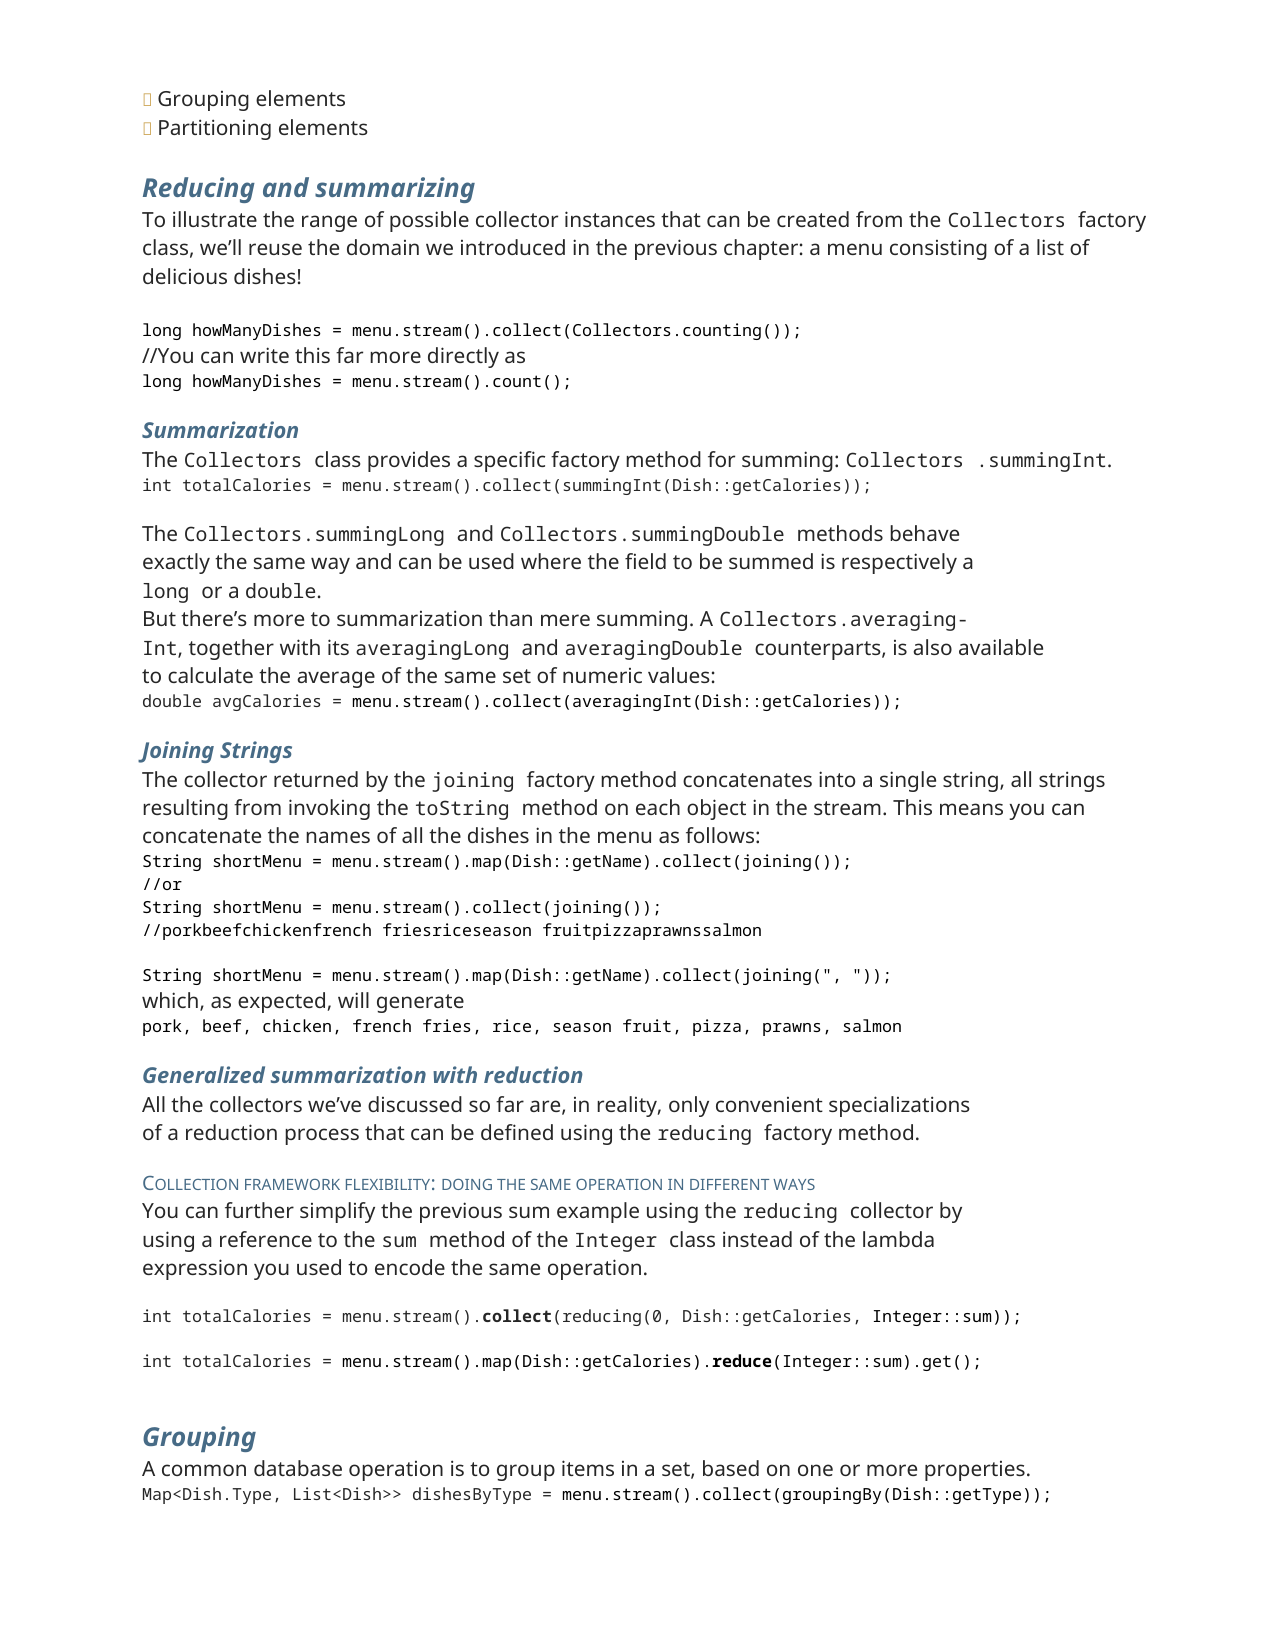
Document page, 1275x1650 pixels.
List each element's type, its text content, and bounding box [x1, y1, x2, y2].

text But there’s more to summarization than mere summing. A Collectors.averaging- [142, 604, 1149, 633]
text Summarization [142, 415, 1149, 445]
text exactly the same way and can be used where the field to be summed is respectively a [142, 547, 1149, 576]
text long howManyDishes = menu.stream().count(); [142, 370, 1149, 393]
text Grouping [142, 1418, 1149, 1454]
text double avgCalories = menu.stream().collect(averagingInt(Dish::getCalories)); [142, 689, 1149, 712]
text You can further simplify the previous sum example using the reducing collector by [142, 1197, 1149, 1225]
text long howManyDishes = menu.stream().collect(Collectors.counting()); [142, 319, 1149, 341]
text using a reference to the sum method of the Integer class instead of the lambda [142, 1225, 1149, 1253]
text String shortMenu = menu.stream().map(Dish::getName).collect(joining()); [142, 850, 1149, 873]
text To illustrate the range of possible collector instances that can be created from the Collectors factory class, we’ll reuse the domain we introduced in the previous chapter: a menu consisting of a list of delicious dishes! [142, 205, 1149, 290]
text Int, together with its averagingLong and averagingDouble counterparts, is also available [142, 633, 1149, 661]
text String shortMenu = menu.stream().map(Dish::getName).collect(joining(", ")); [142, 964, 1149, 986]
text The Collectors.summingLong and Collectors.summingDouble methods behave [142, 519, 1149, 547]
text //porkbeefchickenfrench friesriceseason fruitpizzaprawnssalmon [142, 918, 1149, 941]
text The collector returned by the joining factory method concatenates into a single string, all strings resulting from invoking the toString method on each object in the stream. This means you can concatenate the names of all the dishes in the menu as follows: [142, 765, 1149, 850]
text int totalCalories = menu.stream().collect(reducing(0, Dish::getCalories, Integer::sum)); [142, 1304, 1149, 1327]
text String shortMenu = menu.stream().collect(joining()); [142, 896, 1149, 918]
text to calculate the average of the same set of numeric values: [142, 661, 1149, 689]
text long or a double. [142, 576, 1149, 604]
text  Grouping elements [142, 84, 1149, 113]
text //or [142, 873, 1149, 896]
text of a reduction process that can be defined using the reducing factory method. [142, 1118, 1149, 1147]
text COLLECTION FRAMEWORK FLEXIBILITY: DOING THE SAME OPERATION IN DIFFERENT WAYS [142, 1169, 1149, 1197]
text Map<Dish.Type, List<Dish>> dishesByType = menu.stream().collect(groupingBy(Dish::getType)); [142, 1482, 1149, 1505]
text Generalized summarization with reduction [142, 1060, 1149, 1090]
text expression you used to encode the same operation. [142, 1253, 1149, 1282]
text A common database operation is to group items in a set, based on one or more properties. [142, 1454, 1149, 1482]
text int totalCalories = menu.stream().collect(summingInt(Dish::getCalories)); [142, 473, 1149, 496]
text which, as expected, will generate [142, 986, 1149, 1015]
text //You can write this far more directly as [142, 341, 1149, 370]
text The Collectors class provides a specific factory method for summing: Collectors .summingInt. [142, 445, 1149, 473]
text int totalCalories = menu.stream().map(Dish::getCalories).reduce(Integer::sum).get(); [142, 1350, 1149, 1373]
text pork, beef, chicken, french fries, rice, season fruit, pizza, prawns, salmon [142, 1015, 1149, 1037]
text Reducing and summarizing [142, 169, 1149, 205]
text All the collectors we’ve discussed so far are, in reality, only convenient specializations [142, 1090, 1149, 1118]
text Joining Strings [142, 735, 1149, 765]
text  Partitioning elements [142, 113, 1149, 141]
